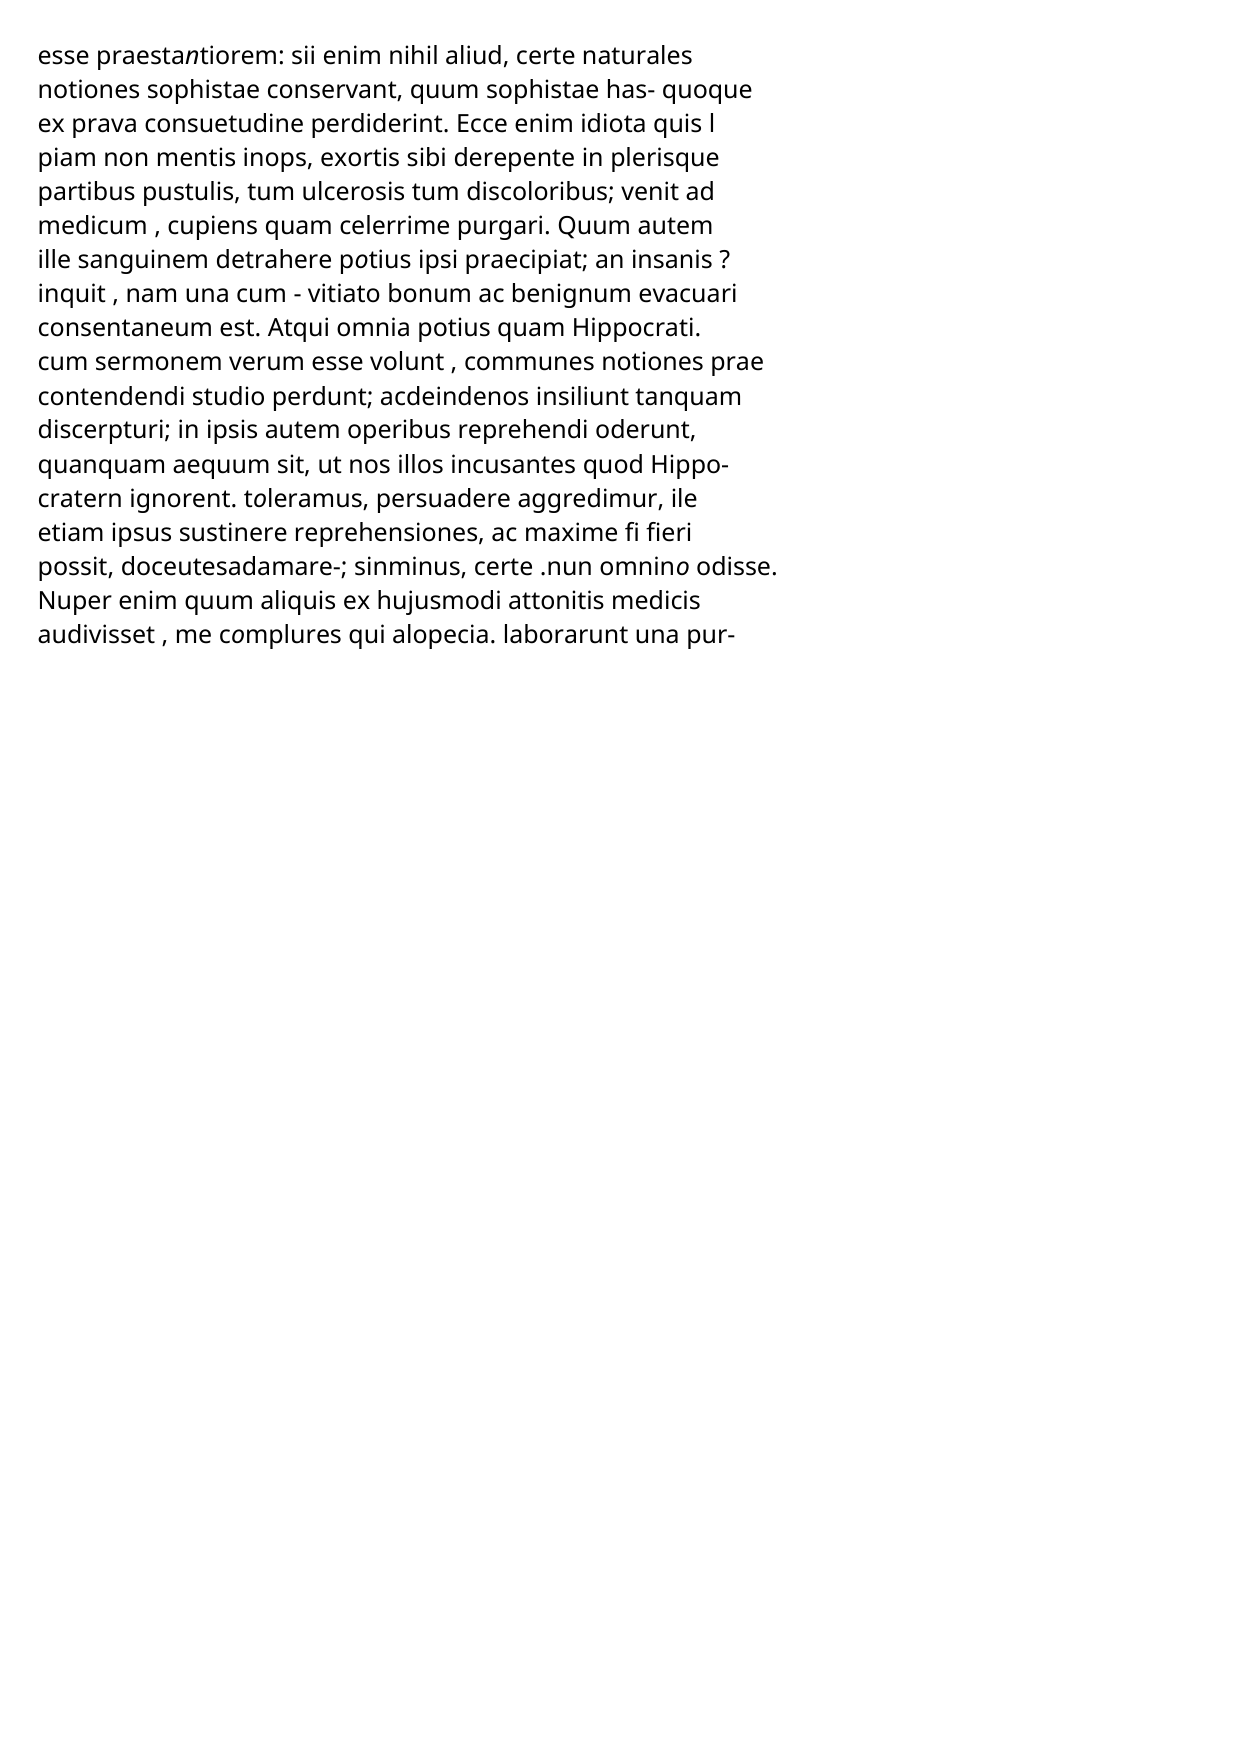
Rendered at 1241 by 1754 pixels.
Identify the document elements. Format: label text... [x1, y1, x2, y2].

text esse praestantiorem: sii enim nihil aliud, certe naturales notiones sophistae conservant, quum sophistae has- quoque ex prava consuetudine perdiderint. Ecce enim idiota quis l piam non mentis inops, exortis sibi derepente in plerisque partibus pustulis, tum ulcerosis tum discoloribus; venit ad medicum , cupiens quam celerrime purgari. Quum autem ille sanguinem detrahere potius ipsi praecipiat; an insanis ? inquit , nam una cum - vitiato bonum ac benignum evacuari consentaneum est. Atqui omnia potius quam Hippocrati. cum sermonem verum esse volunt , communes notiones prae contendendi studio perdunt; acdeindenos insiliunt tanquam discerpturi; in ipsis autem operibus reprehendi oderunt, quanquam aequum sit, ut nos illos incusantes quod Hippo- cratern ignorent. toleramus, persuadere aggredimur, ile etiam ipsus sustinere reprehensiones, ac maxime fi fieri possit, doceutesadamare-; sinminus, certe .nun omnino odisse. Nuper enim quum aliquis ex hujusmodi attonitis medicis audivisset , me complures qui alopecia. laborarunt una pur- [37, 37, 1203, 651]
